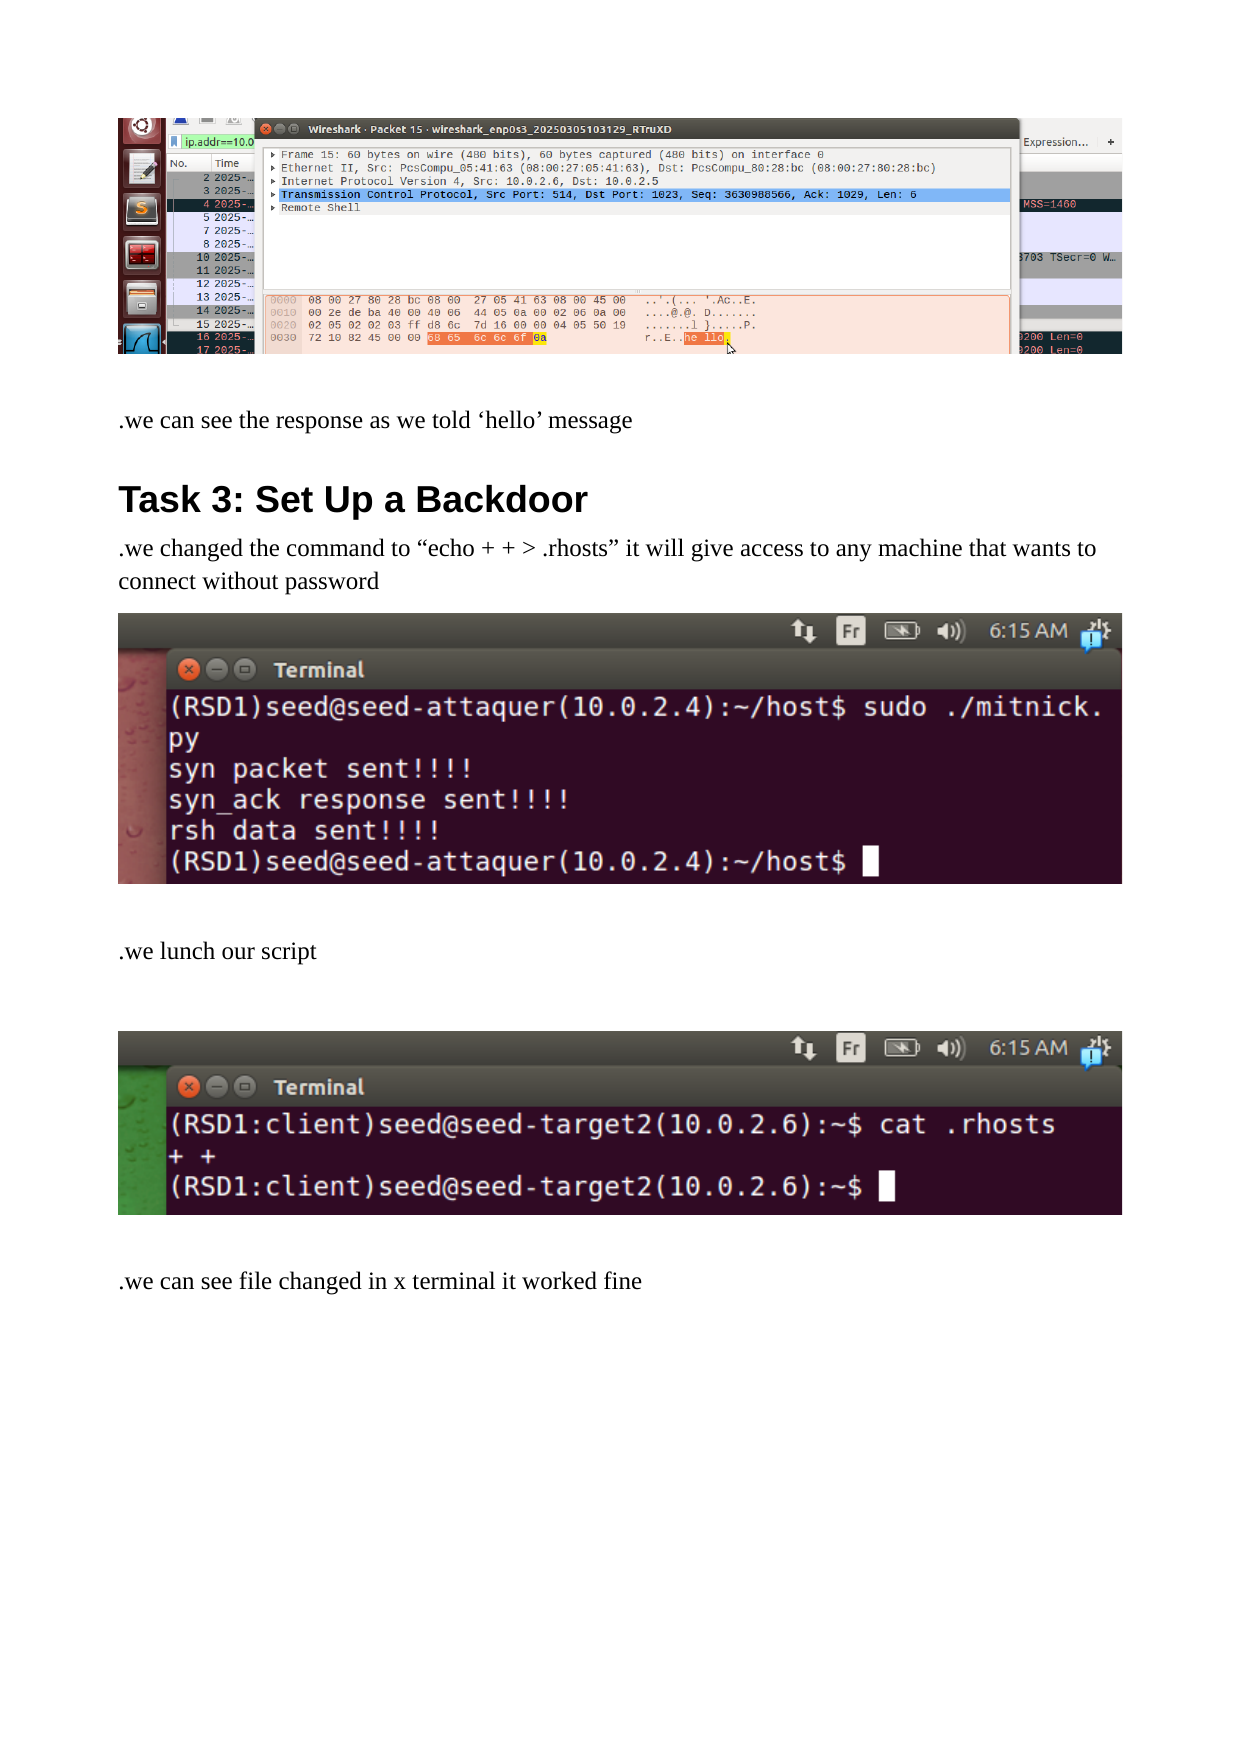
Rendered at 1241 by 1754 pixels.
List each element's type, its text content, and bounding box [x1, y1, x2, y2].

text .we can see the response as we told ‘hello’ message [118, 405, 1122, 434]
text .we changed the command to “echo + + > .rhosts” it will give access to any machine that wants to connect without password [118, 533, 1122, 595]
text .we can see file changed in x terminal it worked fine [118, 1266, 1122, 1295]
picture [118, 613, 1123, 884]
picture [118, 1031, 1123, 1215]
subtitle Task 3: Set Up a Backdoor [118, 478, 1122, 521]
picture [118, 118, 1123, 354]
text .we lunch our script [118, 936, 1122, 964]
